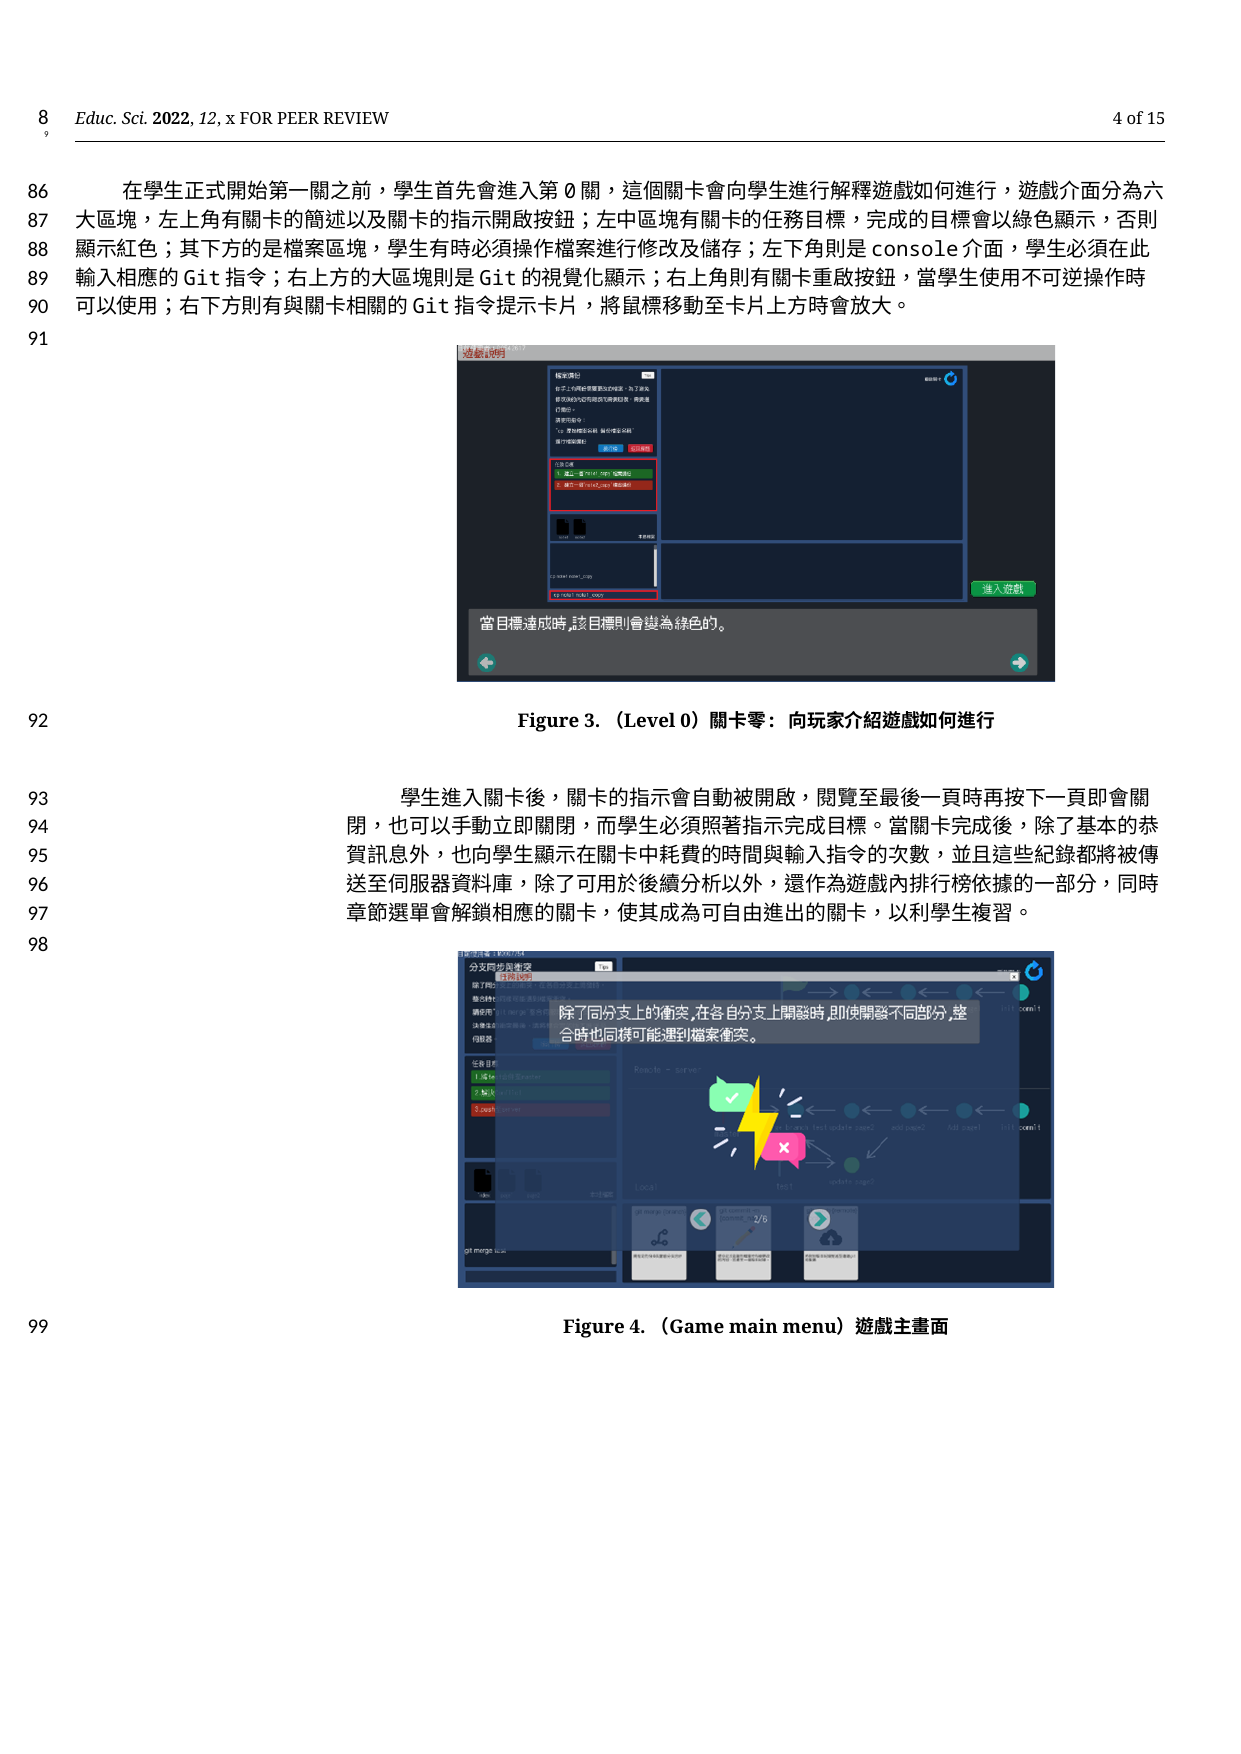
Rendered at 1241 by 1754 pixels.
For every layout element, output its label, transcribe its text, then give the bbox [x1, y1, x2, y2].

subtitle 在學生正式開始第一關之前，學生首先會進入第0關，這個關卡會向學生進行解釋遊戲如何進行，遊戲介面分為六大區塊，左上角有關卡的簡述以及關卡的指示開啟按鈕；左中區塊有關卡的任務目標，完成的目標會以綠色顯示，否則顯示紅色；其下方的是檔案區塊，學生有時必須操作檔案進行修改及儲存；左下角則是console介面，學生必須在此輸入相應的Git指令；右上方的大區塊則是Git的視覺化顯示；右上角則有關卡重啟按鈕，當學生使用不可逆操作時可以使用；右下方則有與關卡相關的Git指令提示卡片，將鼠標移動至卡片上方時會放大。 [75, 176, 1165, 320]
text Figure 4. （Game main menu）遊戲主畫面 [347, 1313, 1165, 1338]
subtitle 學生進入關卡後，關卡的指示會自動被開啟，閱覽至最後一頁時再按下一頁即會關閉，也可以手動立即關閉，而學生必須照著指示完成目標。當關卡完成後，除了基本的恭賀訊息外，也向學生顯示在關卡中耗費的時間與輸入指令的次數，並且這些紀錄都將被傳送至伺服器資料庫，除了可用於後續分析以外，還作為遊戲內排行榜依據的一部分，同時章節選單會解鎖相應的關卡，使其成為可自由進出的關卡，以利學生複習。 [347, 782, 1165, 926]
text Figure 3. （Level 0）關卡零: 向玩家介紹遊戲如何進行 [347, 707, 1165, 732]
